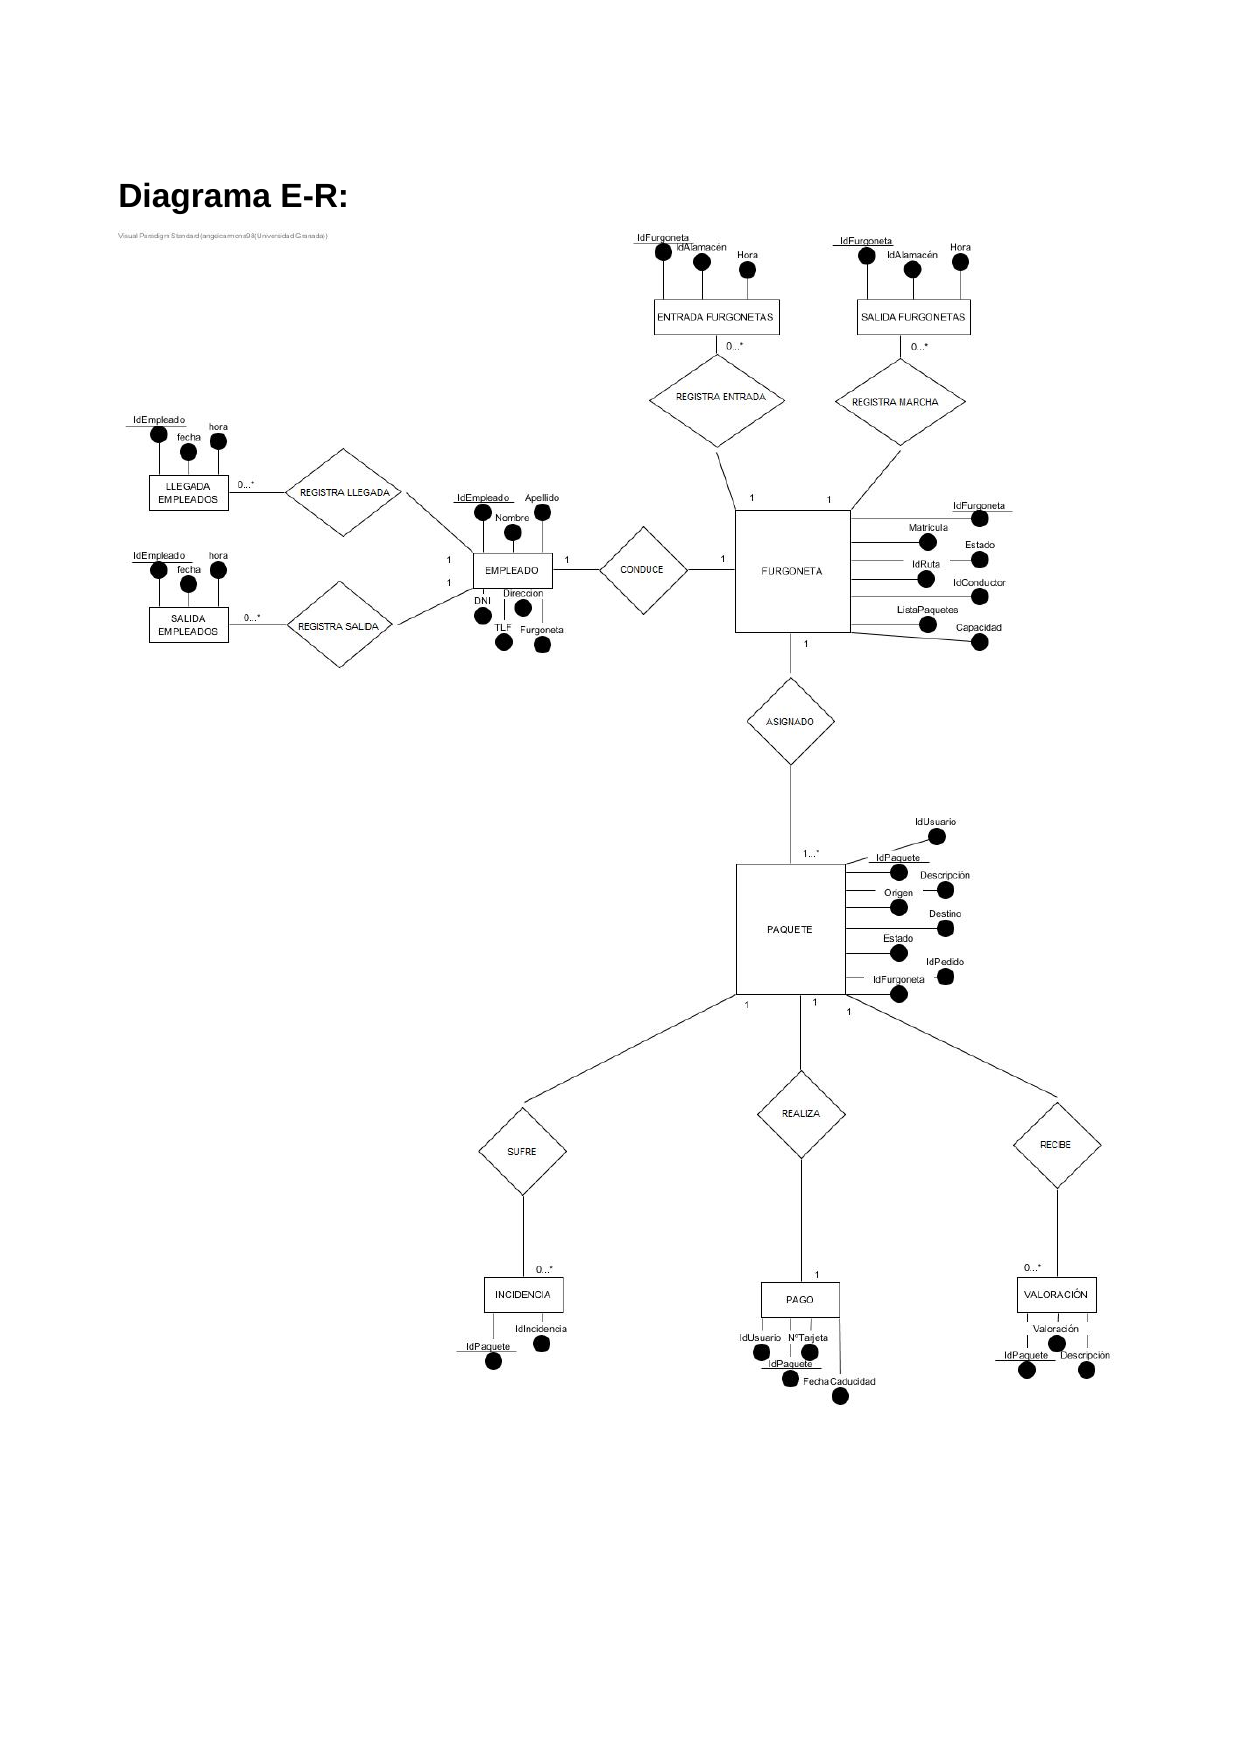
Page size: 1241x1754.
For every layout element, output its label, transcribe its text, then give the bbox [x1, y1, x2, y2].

picture [118, 229, 1123, 1408]
subtitle [118, 1408, 1122, 1446]
subtitle Diagrama E-R: [118, 176, 1122, 229]
